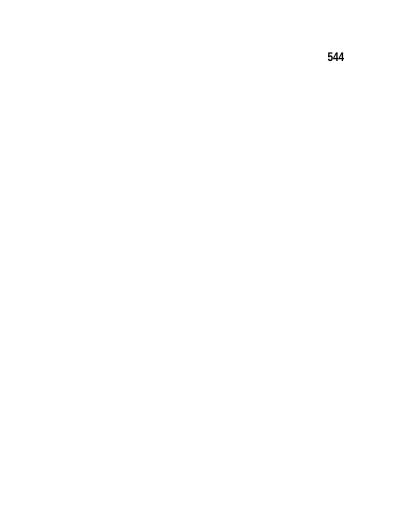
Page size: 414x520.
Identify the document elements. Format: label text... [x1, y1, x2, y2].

table_cell </for> [0, 216, 413, 233]
table_cell 544 <load(record, 'code_partner')> <load(record, 'lot', mode='data')> [324, 47, 413, 100]
table_cell </for> [0, 233, 413, 251]
table_cell <load(record, 'code_partner')> [135, 47, 324, 100]
table_cell [0, 47, 135, 100]
table_header <for each="record in get_report_label(data)"> [0, 12, 413, 29]
table_cell <for each="counter in range(0, 1 if data.get('demo_mode', False) else (load(record, 'counter') or 1))"> [0, 30, 413, 47]
table_cell <load(record, 'description_partner')> <load(record, 'text2')> <load(record, 'text3')> [135, 100, 413, 216]
table_cell [0, 100, 135, 216]
